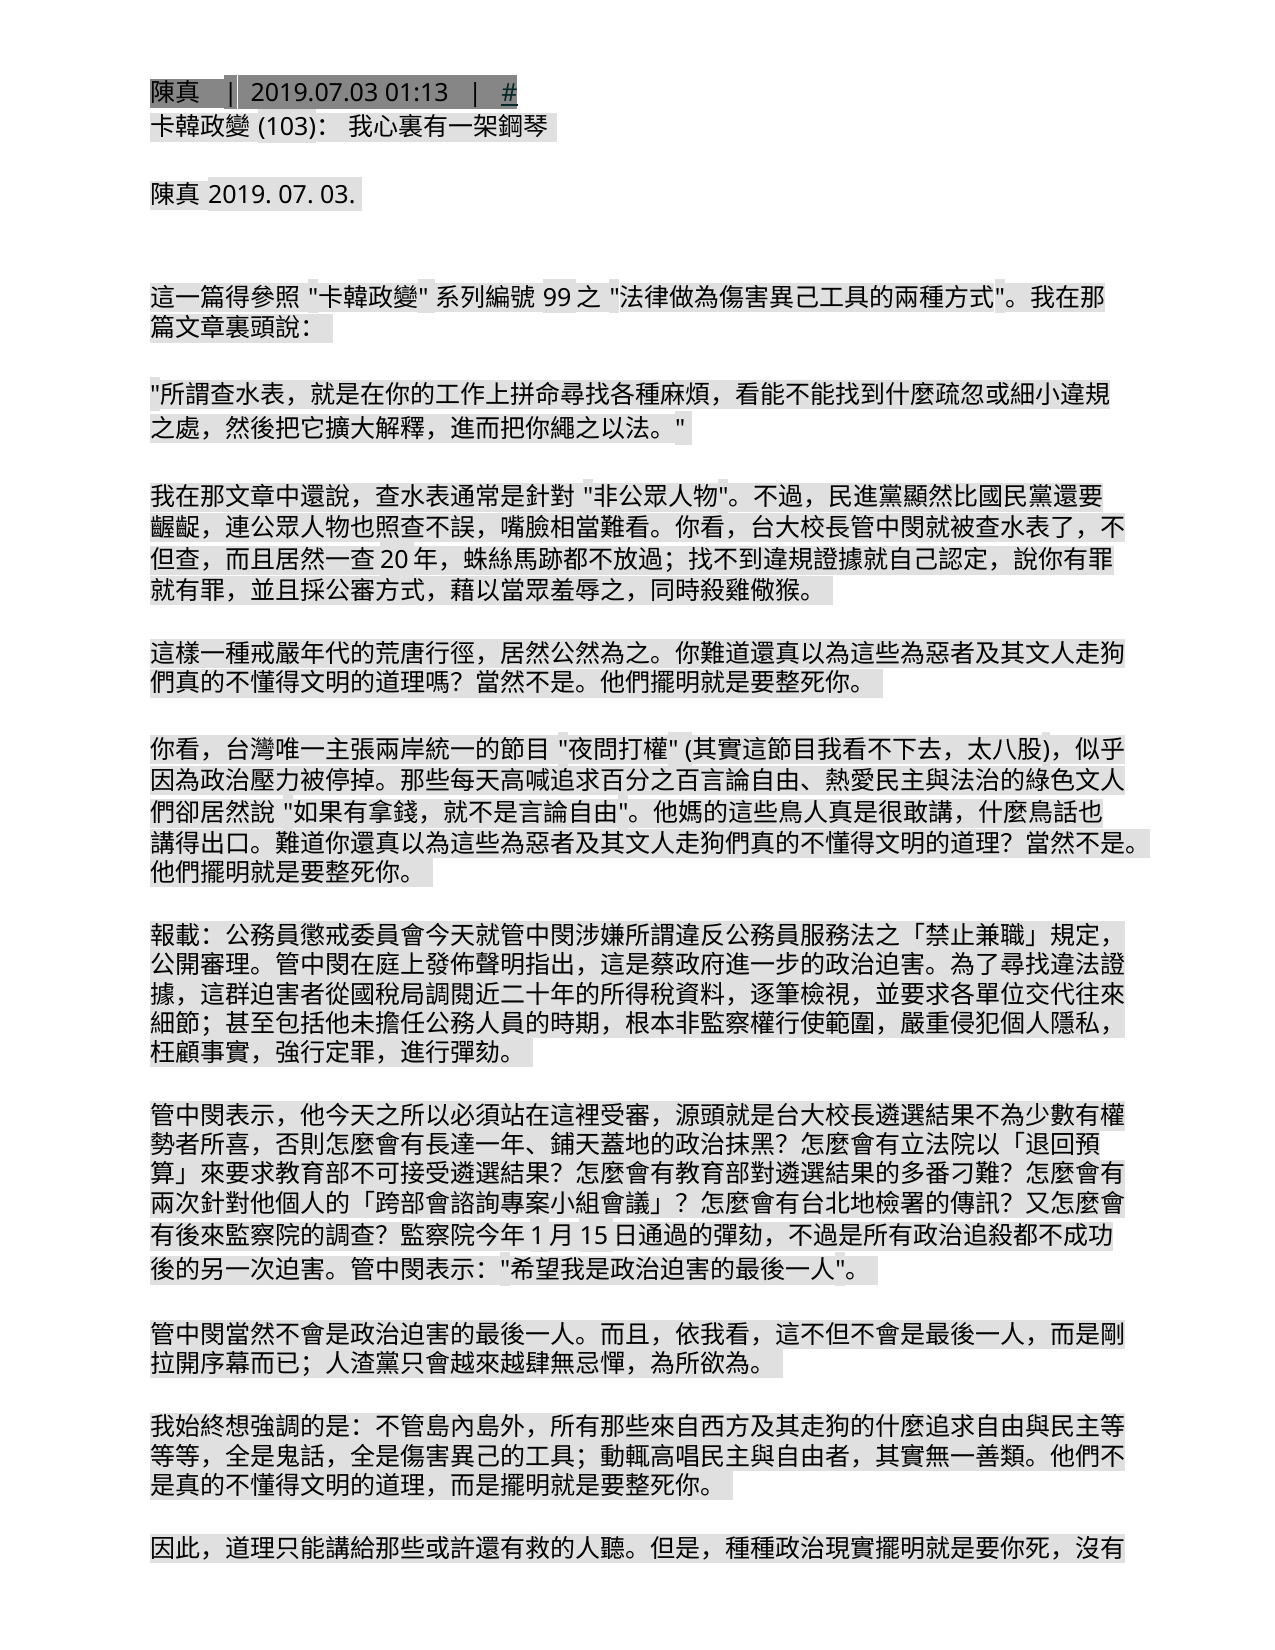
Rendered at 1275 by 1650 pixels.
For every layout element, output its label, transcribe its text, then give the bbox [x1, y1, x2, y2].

text 卡韓政變 (103)： 我心裏有一架鋼琴 陳真 2019. 07. 03. 這一篇得參照 "卡韓政變" 系列編號 99之 "法律做為傷害異己工具的兩種方式"。我在那篇文章裏頭說： "所謂查水表，就是在你的工作上拼命尋找各種麻煩，看能不能找到什麼疏忽或細小違規之處，然後把它擴大解釋，進而把你繩之以法。" 我在那文章中還說，查水表通常是針對 "非公眾人物"。不過，民進黨顯然比國民黨還要齷齪，連公眾人物也照查不誤，嘴臉相當難看。你看，台大校長管中閔就被查水表了，不但查，而且居然一查20年，蛛絲馬跡都不放過；找不到違規證據就自己認定，說你有罪就有罪，並且採公審方式，藉以當眾羞辱之，同時殺雞儆猴。 這樣一種戒嚴年代的荒唐行徑，居然公然為之。你難道還真以為這些為惡者及其文人走狗們真的不懂得文明的道理嗎？當然不是。他們擺明就是要整死你。 你看，台灣唯一主張兩岸統一的節目 "夜問打權" (其實這節目我看不下去，太八股)，似乎因為政治壓力被停掉。那些每天高喊追求百分之百言論自由、熱愛民主與法治的綠色文人們卻居然說 "如果有拿錢，就不是言論自由"。他媽的這些鳥人真是很敢講，什麼鳥話也講得出口。難道你還真以為這些為惡者及其文人走狗們真的不懂得文明的道理？當然不是。他們擺明就是要整死你。 報載：公務員懲戒委員會今天就管中閔涉嫌所謂違反公務員服務法之「禁止兼職」規定，公開審理。管中閔在庭上發佈聲明指出，這是蔡政府進一步的政治迫害。為了尋找違法證據，這群迫害者從國稅局調閱近二十年的所得稅資料，逐筆檢視，並要求各單位交代往來細節；甚至包括他未擔任公務人員的時期，根本非監察權行使範圍，嚴重侵犯個人隱私，枉顧事實，強行定罪，進行彈劾。 管中閔表示，他今天之所以必須站在這裡受審，源頭就是台大校長遴選結果不為少數有權勢者所喜，否則怎麼會有長達一年、鋪天蓋地的政治抹黑？怎麼會有立法院以「退回預算」來要求教育部不可接受遴選結果？怎麼會有教育部對遴選結果的多番刁難？怎麼會有兩次針對他個人的「跨部會諮詢專案小組會議」？怎麼會有台北地檢署的傳訊？又怎麼會有後來監察院的調查？監察院今年1月15日通過的彈劾，不過是所有政治追殺都不成功後的另一次迫害。管中閔表示："希望我是政治迫害的最後一人"。 管中閔當然不會是政治迫害的最後一人。而且，依我看，這不但不會是最後一人，而是剛拉開序幕而已；人渣黨只會越來越肆無忌憚，為所欲為。 我始終想強調的是：不管島內島外，所有那些來自西方及其走狗的什麼追求自由與民主等等等，全是鬼話，全是傷害異己的工具；動輒高唱民主與自由者，其實無一善類。他們不是真的不懂得文明的道理，而是擺明就是要整死你。 因此，道理只能講給那些或許還有救的人聽。但是，種種政治現實擺明就是要你死，沒有道理可講。能制止為惡者，唯有力量。力量包括權力和武力，這兩樣東西我們一般人都沒有，但我們卻有比這更有力量的東西，那就是良善與勇氣。就如甘地所說，"只要走在良善的道路上，總有一天就會走到目的地"。雖然我不知道 "總有一天" 究竟是哪一天，是五十年或兩百年後？還是一千年、一萬年？對於未來，也許需要的並不是關於所謂勝負的信心，而是對於美麗人事物的愛。 後記： 很多很多很多年以來，我好像從沒當過一天的正常人，每當我感到冤屈、無助、孤獨而痛苦，我就常想起王洛賓那段話："我心裏有一架鋼琴，手斷了，心還在彈，沒有人能使我離開音樂"。 因為每晚得徹夜照顧小孩，睡眠嚴重不足，但是一逮到時間，我還是會儘可能拖著疲憊的身子往電影院跑，就好像汽車需要加油一樣。這幾天已經看了兩遍 "寄生上流"，打算再看個幾遍。這電影真是超好笑，但心裏卻也說不出的悲傷與感動。藝術是一種無法轉述的東西，只能各人心領神會。這裏有一段片中音樂，作者是韓國的天才音樂家鄭在日，演奏者姜異彩： https://www.youtube.com/watch?v=EwniUmkngnc 你聽，美麗的聲音即使無人聞問，依舊美麗對吧？就算全世界70億人都說這曲子很難聽，我還是由衷愛戀，我不需要成為多數。權力競逐有勝有負，但善惡美醜自身就是它的獎賞與懲罰；當下已報，不用等到未來。 現實之未來太遙遠，我等不到，也不打算等，當下這一切美好，於願已足。 ==================== 力挺管中閔 韓國瑜：我是台灣人，我們不能再沉默。 2019-07-02 聯合報 記者蔡孟妤 挺台大校長管中閔，高雄市長韓國瑜今晚在臉書發文說，今天的台灣，沒有民主自由、沒有公平正義，只有一個「順我者昌、逆我者亡」的綠色執政，只有一群「以民主進步之名、行專制退步之實」的國之妖孽。他也和管一樣被一群喝著納稅人的血、吃著反對者的肉的豺狼虎豹起而攻之，更可怕的是，整個台灣在這些豺狼虎豹的手上停滯虛耗，台灣2300萬人民，除了少數的既得利益者，誰不是這些爭權奪利招招狠、治理國家沒半步的受害者？ 韓國瑜臉書發文「我是台灣人，我們不能再沉默。」當他從電視上看到管中閔校長孤寂落寞、卻又堅毅不屈的身影時，他覺得台灣引以為傲的民主自由又有一塊角落轟然坍塌。 韓國瑜說，今天是中華民國108年7月2日。今天的台灣，沒有民主自由、沒有公平正義，只有一個「順我者昌、逆我者亡」的綠色執政，只有一群「以民主進步之名、行專制退步之實」的國之妖孽。 他說，他也走過和管一樣的路，「匹夫無罪、懷璧其罪的我們，被一群喝著納稅人的血、吃著反對者的肉的豺狼虎豹起而攻之，其實這些並不可怕，真正可怕的是，我們親眼目睹許多才德兼備的治國人才都在這些豺狼虎豹的利爪中埋沒退場，我們也親眼目睹著整個台灣在這些豺狼虎豹的手上停滯虛耗，我們更清楚地看到，台灣2300萬人民，除了少數的既得利益者，誰不是這些爭權奪利招招狠、治理國家沒半步的受害者？」 韓國瑜並分享德國神學家馬丁·尼莫拉(Martin Niemöller)的詩《First They Came...》 「起初，納粹抓共產黨人的時候， 我沉默了，因為我不是共產黨人。 當他們抓社會民主主義者的時候， 我沉默了，因為我不是社會民主主義者。 當他們抓工會成員的時候， 我沉默了，因為我不是工會成員。 當他們抓猶太人的時候， 我沉默了，因為我不是猶太人。 最後當他們來抓我時， 再也沒有人站出來為我說話了。」 韓國瑜說，管中閔先生說他希望是受到政治迫害的最後一個人，「我也希望他是，但我知道他不是，除非我們一個一個願意站出來，願意為這個不願同流合汙、不願屈服強權的台大校長站出來發聲，不只是為了台灣的校園民主、不只是為了台灣的司法正義、不只是為了台灣的民主自由，更是為了有一天當你擋了這些豺狼虎豹的財路而被窮追猛打的時候，也會有2300萬人為了你的清白無辜、你的尊嚴權利站出來發聲」。「我是台灣人，我挺管校長。我是台灣人，我們不能再沉默。」 [150, 109, 1125, 1563]
text 陳真 | 2019.07.03 01:13 | # [150, 75, 1125, 109]
